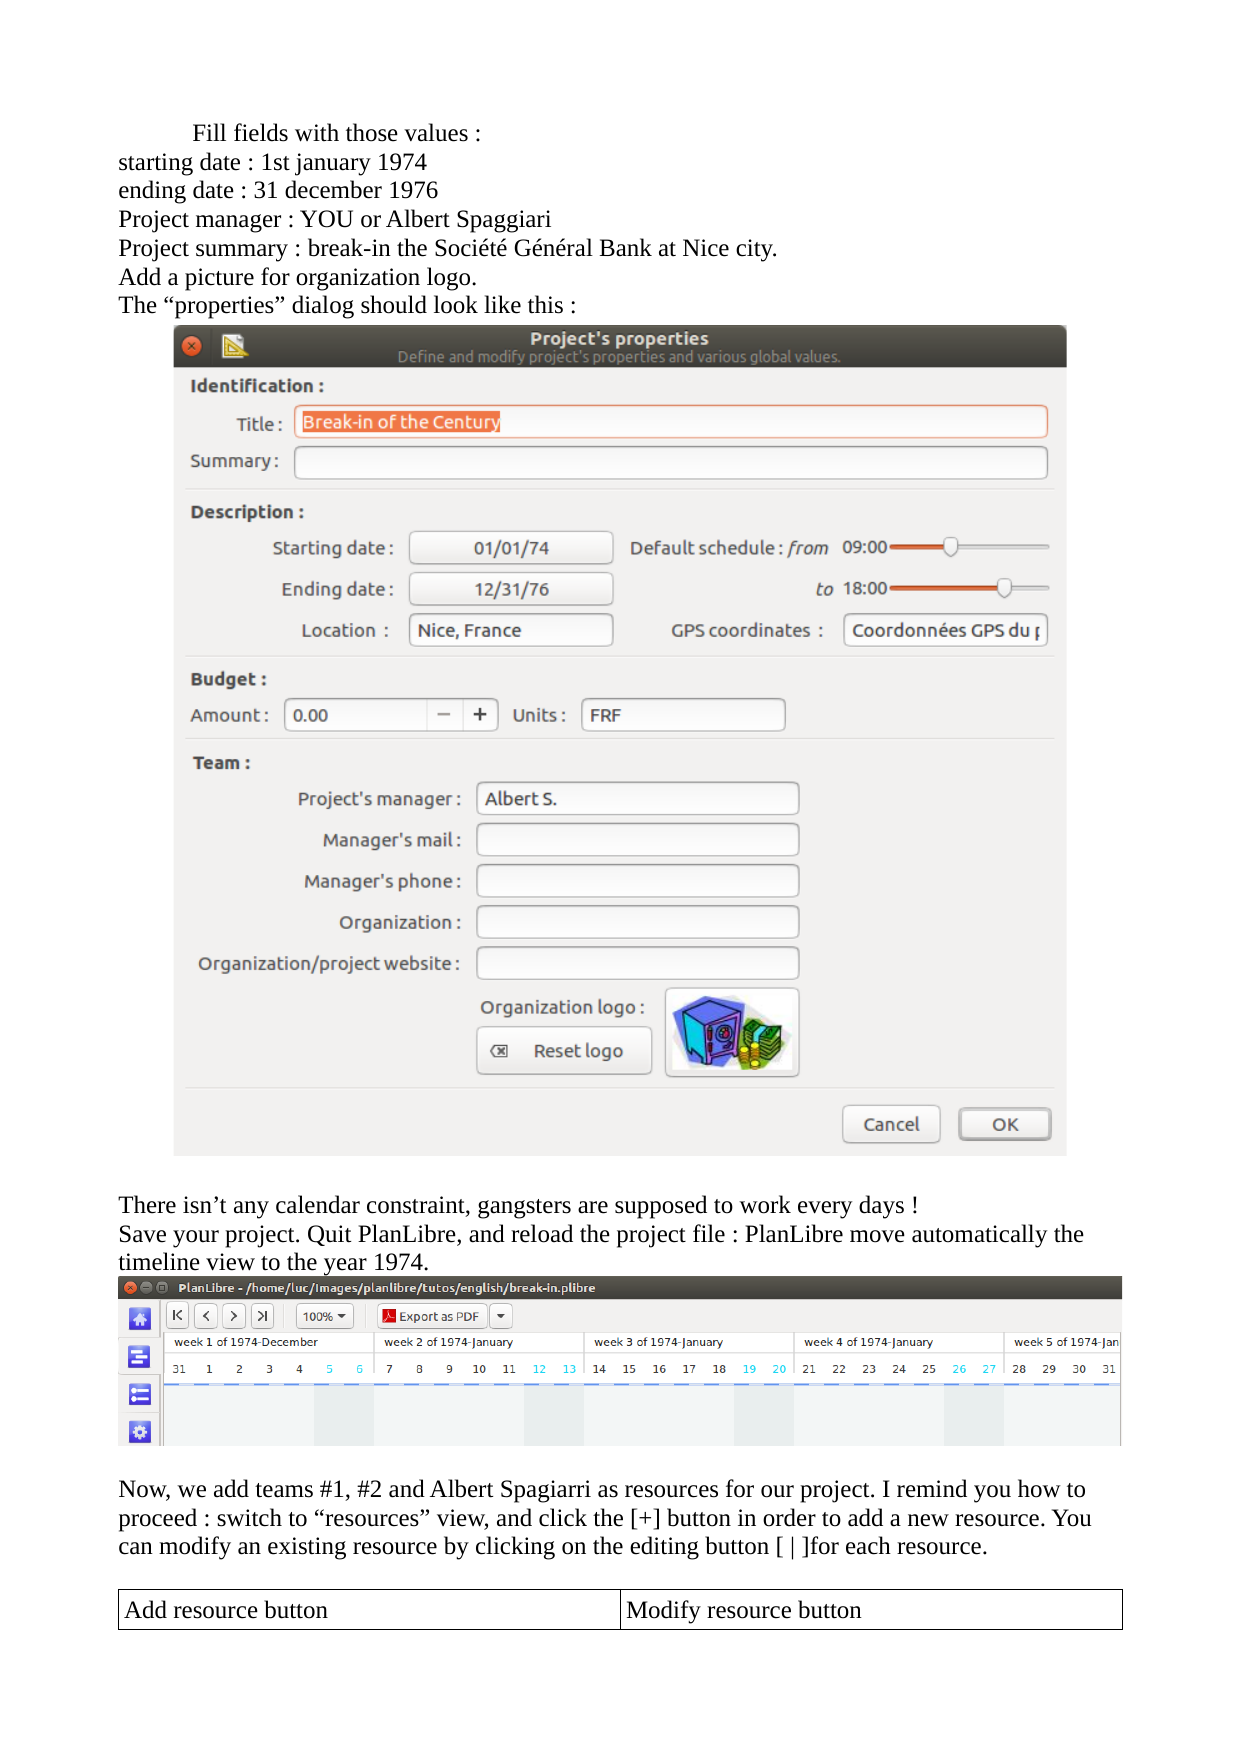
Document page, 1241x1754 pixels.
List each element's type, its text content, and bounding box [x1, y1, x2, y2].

text Project summary : break-in the Société Général Bank at Nice city. [118, 233, 1122, 262]
text Save your project. Quit PlanLibre, and reload the project file : PlanLibre move automatically the timeline view to the year 1974. [118, 1219, 1122, 1276]
text The “properties” dialog should look like this : [118, 291, 1122, 319]
text ending date : 31 december 1976 [118, 176, 1122, 204]
picture [118, 1276, 1123, 1446]
text Now, we add teams #1, #2 and Albert Spagiarri as resources for our project. I remind you how to proceed : switch to “resources” view, and click the [+] button in order to add a new resource. You can modify an existing resource by clicking on the editing button [ | ]for each resource. [118, 1474, 1122, 1560]
picture [173, 325, 1067, 1156]
text Add a picture for organization logo. [118, 262, 1122, 291]
text Fill fields with those values : [118, 118, 1122, 147]
text starting date : 1st january 1974 [118, 147, 1122, 176]
table_header Add resource button [119, 1590, 620, 1629]
table_header Modify resource button [621, 1590, 1122, 1629]
text Project manager : YOU or Albert Spaggiari [118, 204, 1122, 233]
text There isn’t any calendar constraint, gangsters are supposed to work every days ! [118, 1190, 1122, 1219]
